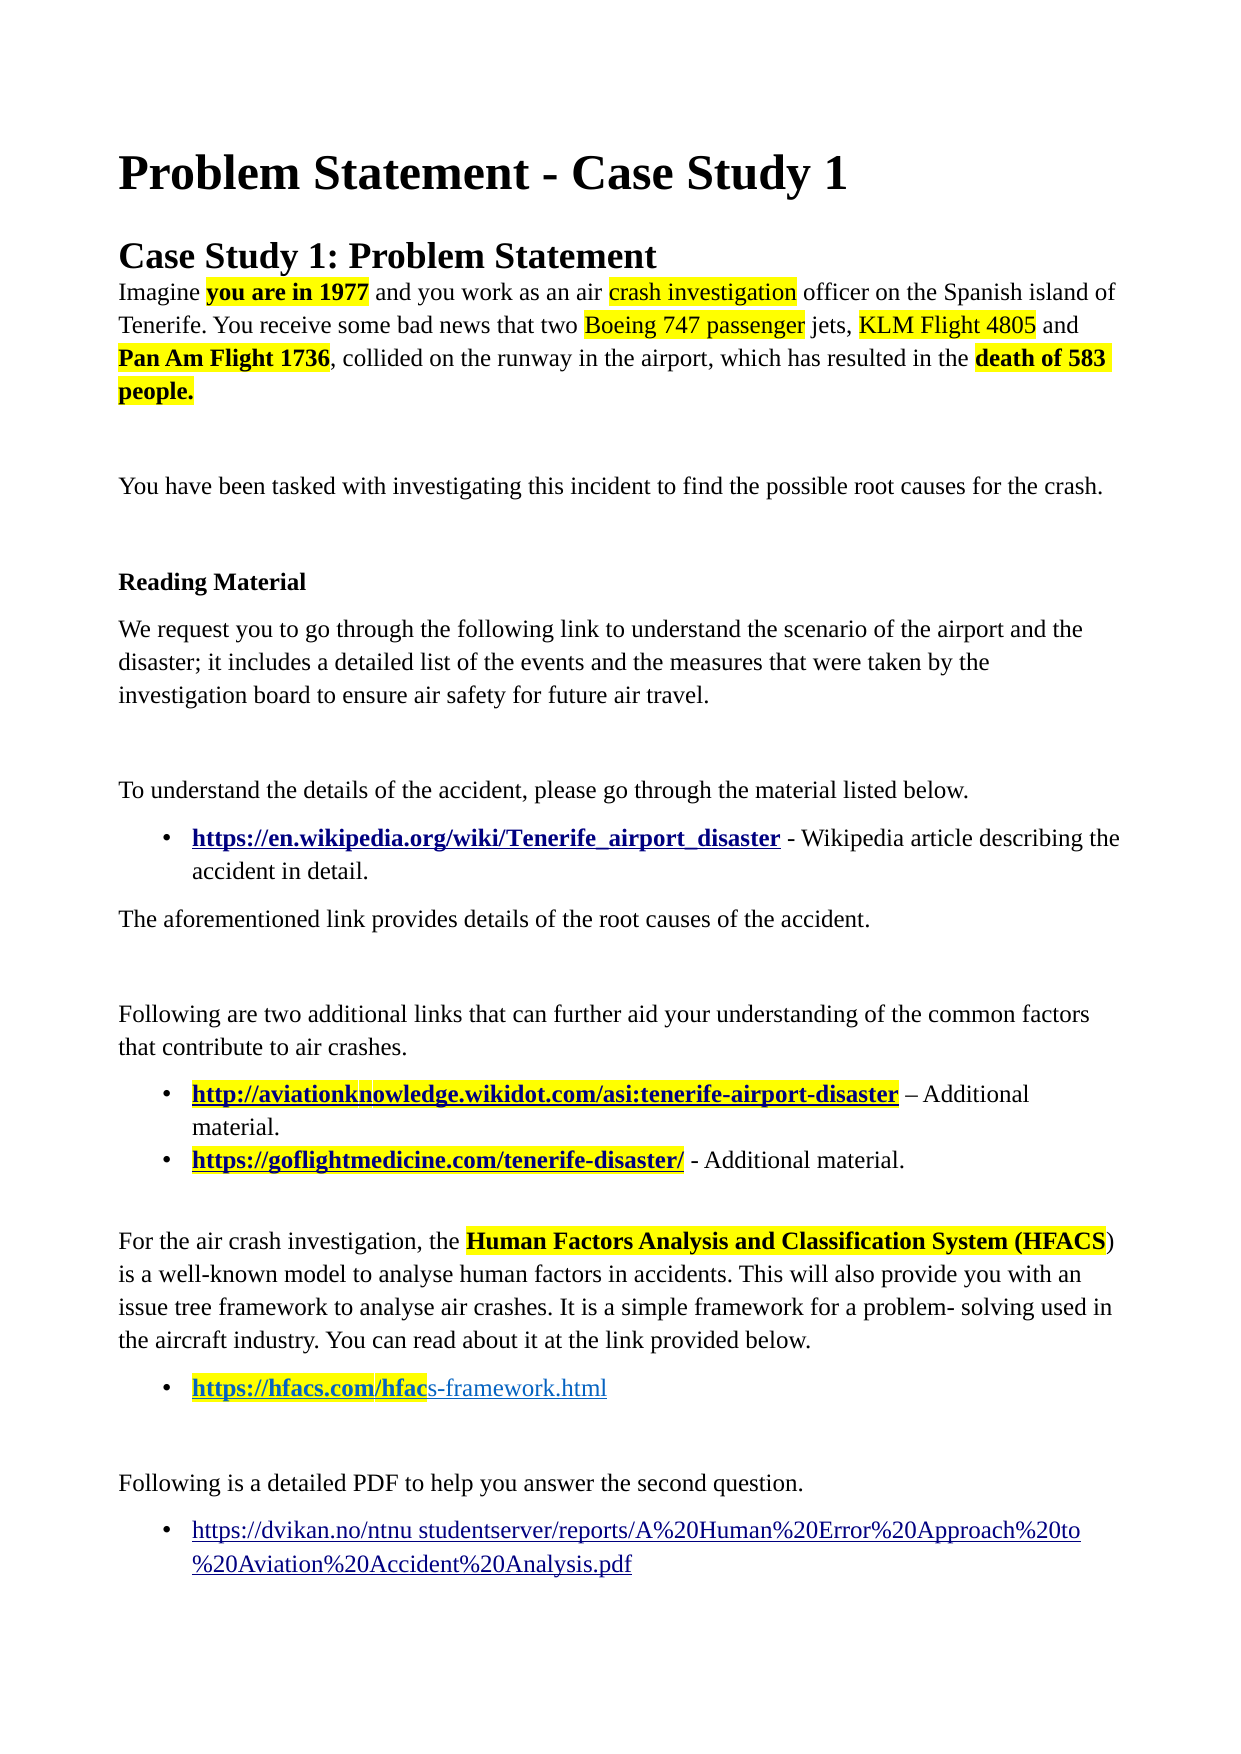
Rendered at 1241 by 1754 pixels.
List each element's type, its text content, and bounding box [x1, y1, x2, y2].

list https://en.wikipedia.org/wiki/Tenerife_airport_disaster - Wikipedia article describing the accident in detail. [162, 823, 1122, 885]
text The aforementioned link provides details of the root causes of the accident. [118, 904, 1122, 932]
list https://goflightmedicine.com/tenerife-disaster/ - Additional material. [162, 1146, 1122, 1207]
text To understand the details of the accident, please go through the material listed below. [118, 775, 1122, 804]
text Following is a detailed PDF to help you answer the second question. [118, 1468, 1122, 1497]
text For the air crash investigation, the Human Factors Analysis and Classification System (HFACS) is a well-known model to analyse human factors in accidents. This will also provide you with an issue tree framework to analyse air crashes. It is a simple framework for a problem- solving used in the aircraft industry. You can read about it at the link provided below. [118, 1226, 1122, 1354]
text Reading Material [118, 567, 1122, 595]
text We request you to go through the following link to understand the scenario of the airport and the disaster; it includes a detailed list of the events and the measures that were taken by the investigation board to ensure air safety for future air travel. [118, 614, 1122, 709]
list https://dvikan.no/ntnu studentserver/reports/A%20Human%20Error%20Approach%20to%20Aviation%20Accident%20Analysis.pdf [162, 1516, 1122, 1577]
list https://hfacs.com/hfacs-framework.html [162, 1373, 1122, 1402]
list http://aviationknowledge.wikidot.com/asi:tenerife-airport-disaster – Additional material. [162, 1079, 1122, 1141]
text You have been tasked with investigating this incident to find the possible root causes for the crash. [118, 471, 1122, 500]
subtitle Case Study 1: Problem Statement [118, 234, 1122, 277]
text Imagine you are in 1977 and you work as an air crash investigation officer on the Spanish island of Tenerife. You receive some bad news that two Boeing 747 passenger jets, KLM Flight 4805 and Pan Am Flight 1736, collided on the runway in the airport, which has resulted in the death of 583 people. [118, 277, 1122, 405]
subtitle Problem Statement - Case Study 1 [118, 143, 1122, 201]
text Following are two additional links that can further aid your understanding of the common factors that contribute to air crashes. [118, 999, 1122, 1061]
